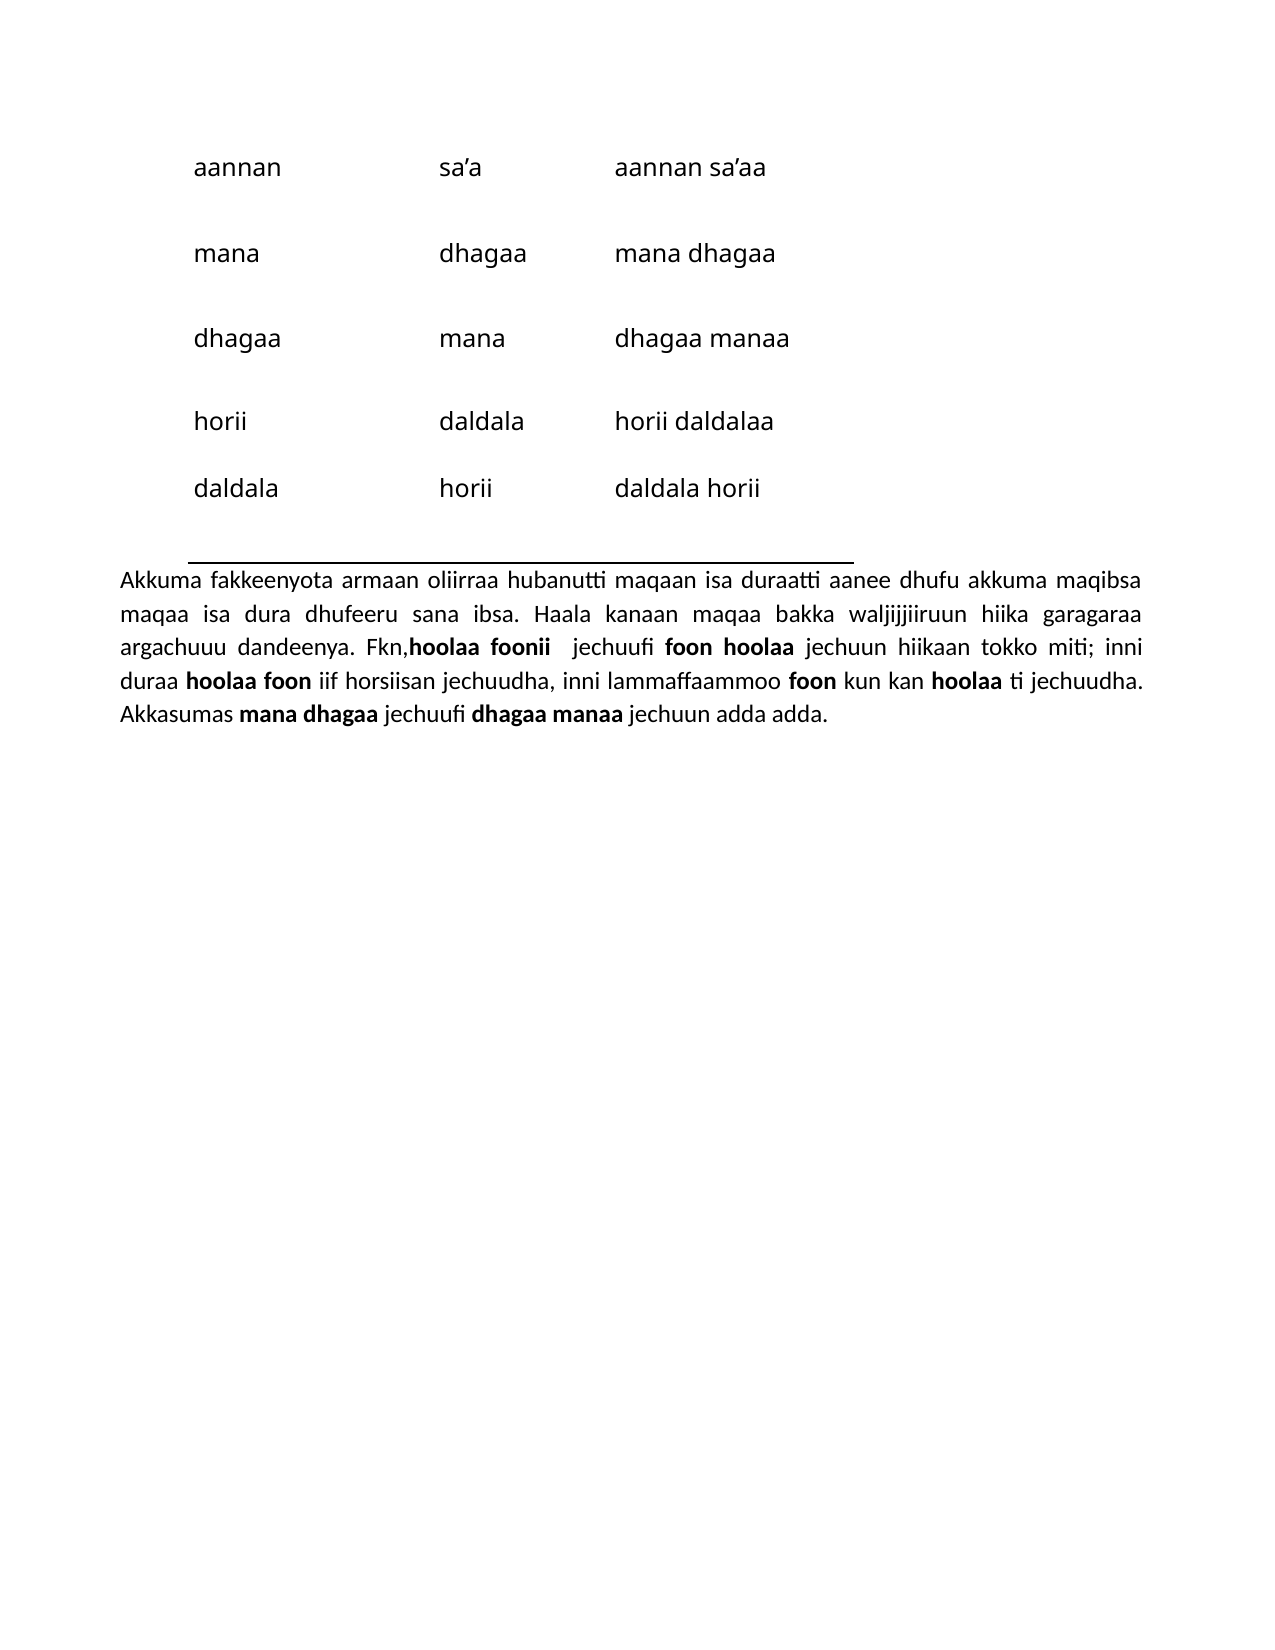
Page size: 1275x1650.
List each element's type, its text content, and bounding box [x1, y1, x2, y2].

table_cell aannan [188, 118, 439, 204]
table_cell horii [439, 457, 614, 562]
table_cell daldala horii [614, 457, 854, 562]
table_cell mana dhagaa [614, 204, 854, 290]
table_cell dhagaa [188, 290, 439, 374]
table_cell dhagaa [439, 204, 614, 290]
table_cell horii [188, 374, 439, 457]
table_cell sa’a [439, 118, 614, 204]
table_cell mana [188, 204, 439, 290]
table_cell daldala [188, 457, 439, 562]
table_cell aannan sa’aa [614, 118, 854, 204]
text Akkuma fakkeenyota armaan oliirraa hubanutti maqaan isa duraatti aanee dhufu akkuma maqibsa maqaa isa dura dhufeeru sana ibsa. Haala kanaan maqaa bakka waljijjiiruun hiika garagaraa argachuuu dandeenya. Fkn,hoolaa foonii jechuufi foon hoolaa jechuun hiikaan tokko miti; inni duraa hoolaa foon iif horsiisan jechuudha, inni lammaffaammoo foon kun kan hoolaa ti jechuudha. Akkasumas mana dhagaa jechuufi dhagaa manaa jechuun adda adda. [120, 564, 1143, 729]
table_cell daldala [439, 374, 614, 457]
table_cell dhagaa manaa [614, 290, 854, 374]
table_cell mana [439, 290, 614, 374]
table_cell horii daldalaa [614, 374, 854, 457]
